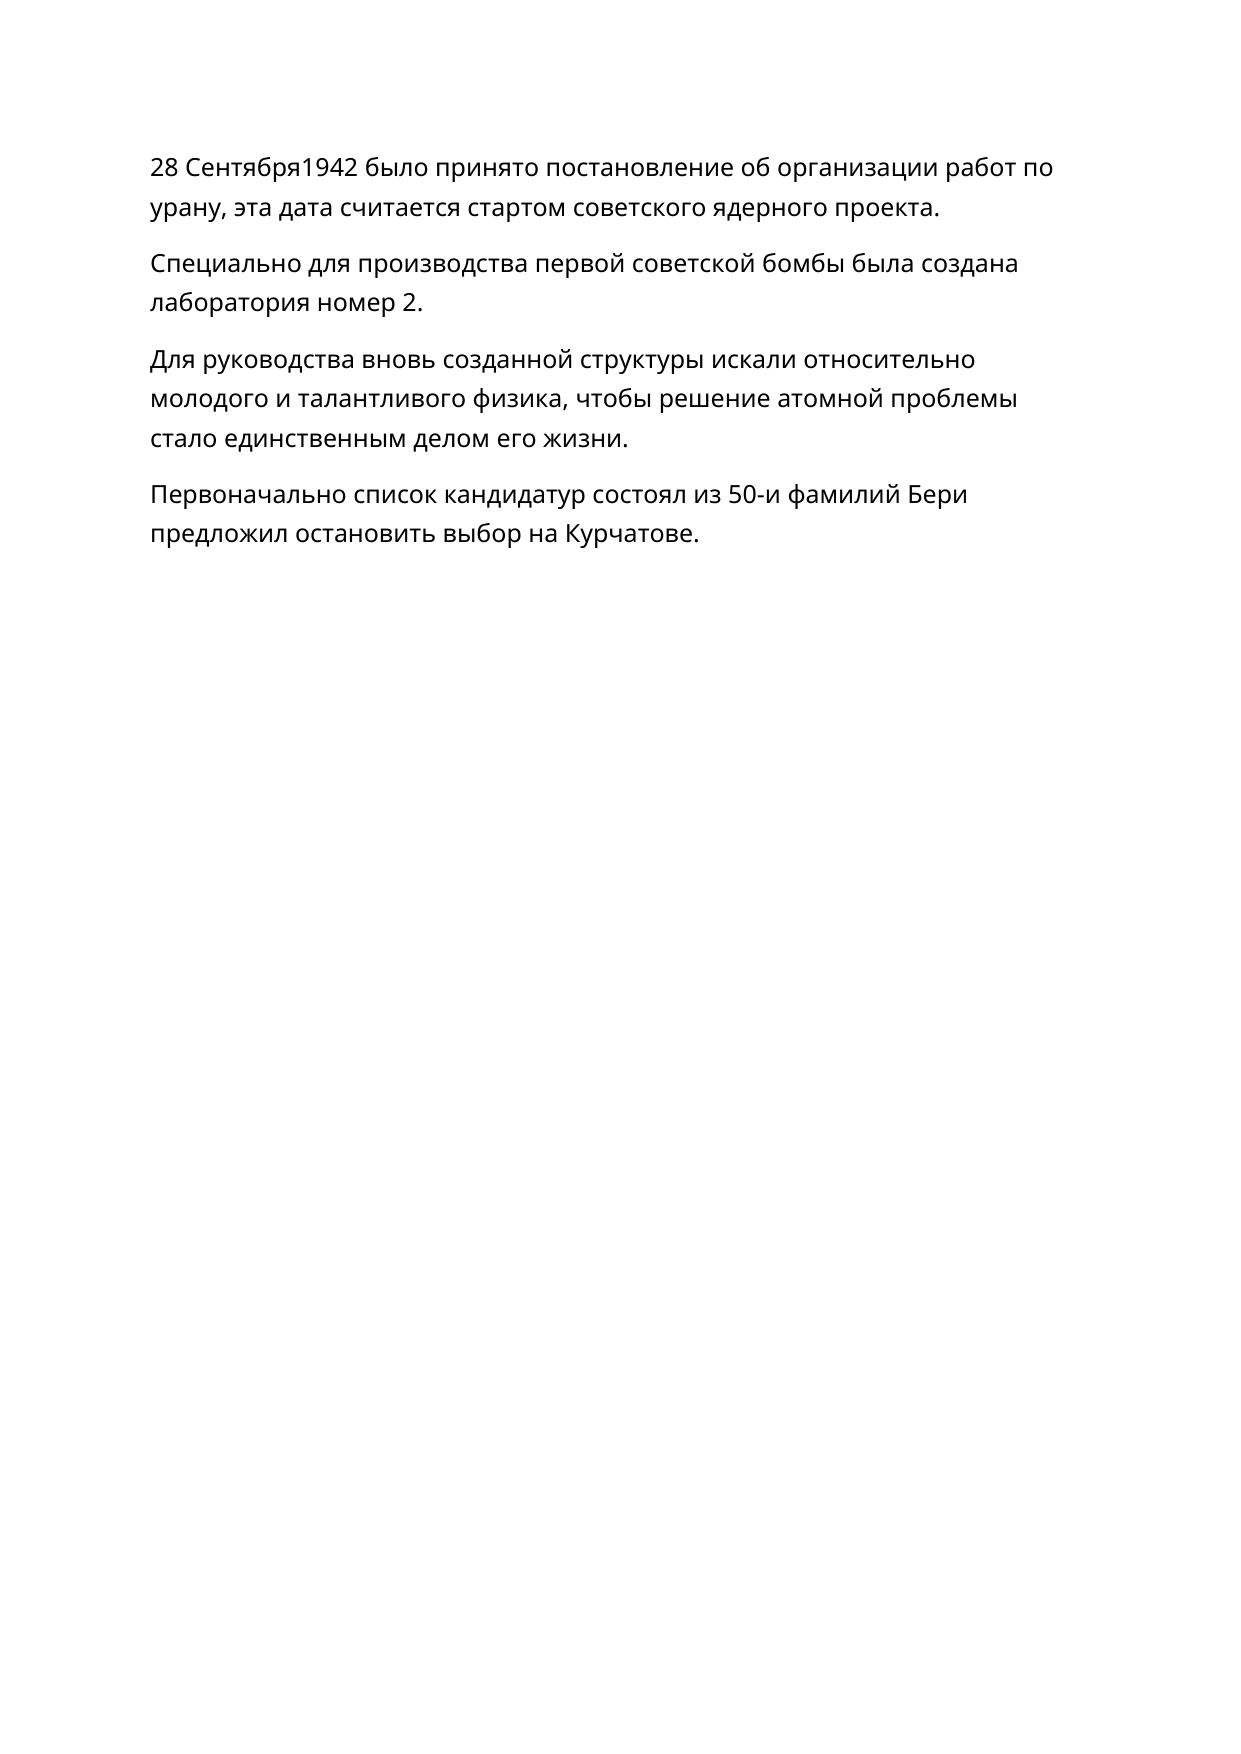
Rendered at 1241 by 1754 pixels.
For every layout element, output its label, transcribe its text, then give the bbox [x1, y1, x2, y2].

text Первоначально список кандидатур состоял из 50-и фамилий Бери предложил остановить выбор на Курчатове. [150, 476, 1090, 550]
text Для руководства вновь созданной структуры искали относительно молодого и талантливого физика, чтобы решение атомной проблемы стало единственным делом его жизни. [150, 341, 1090, 454]
text Специально для производства первой советской бомбы была создана лаборатория номер 2. [150, 246, 1090, 319]
text 28 Сентября1942 было принято постановление об организации работ по урану, эта дата считается стартом советского ядерного проекта. [150, 150, 1090, 223]
